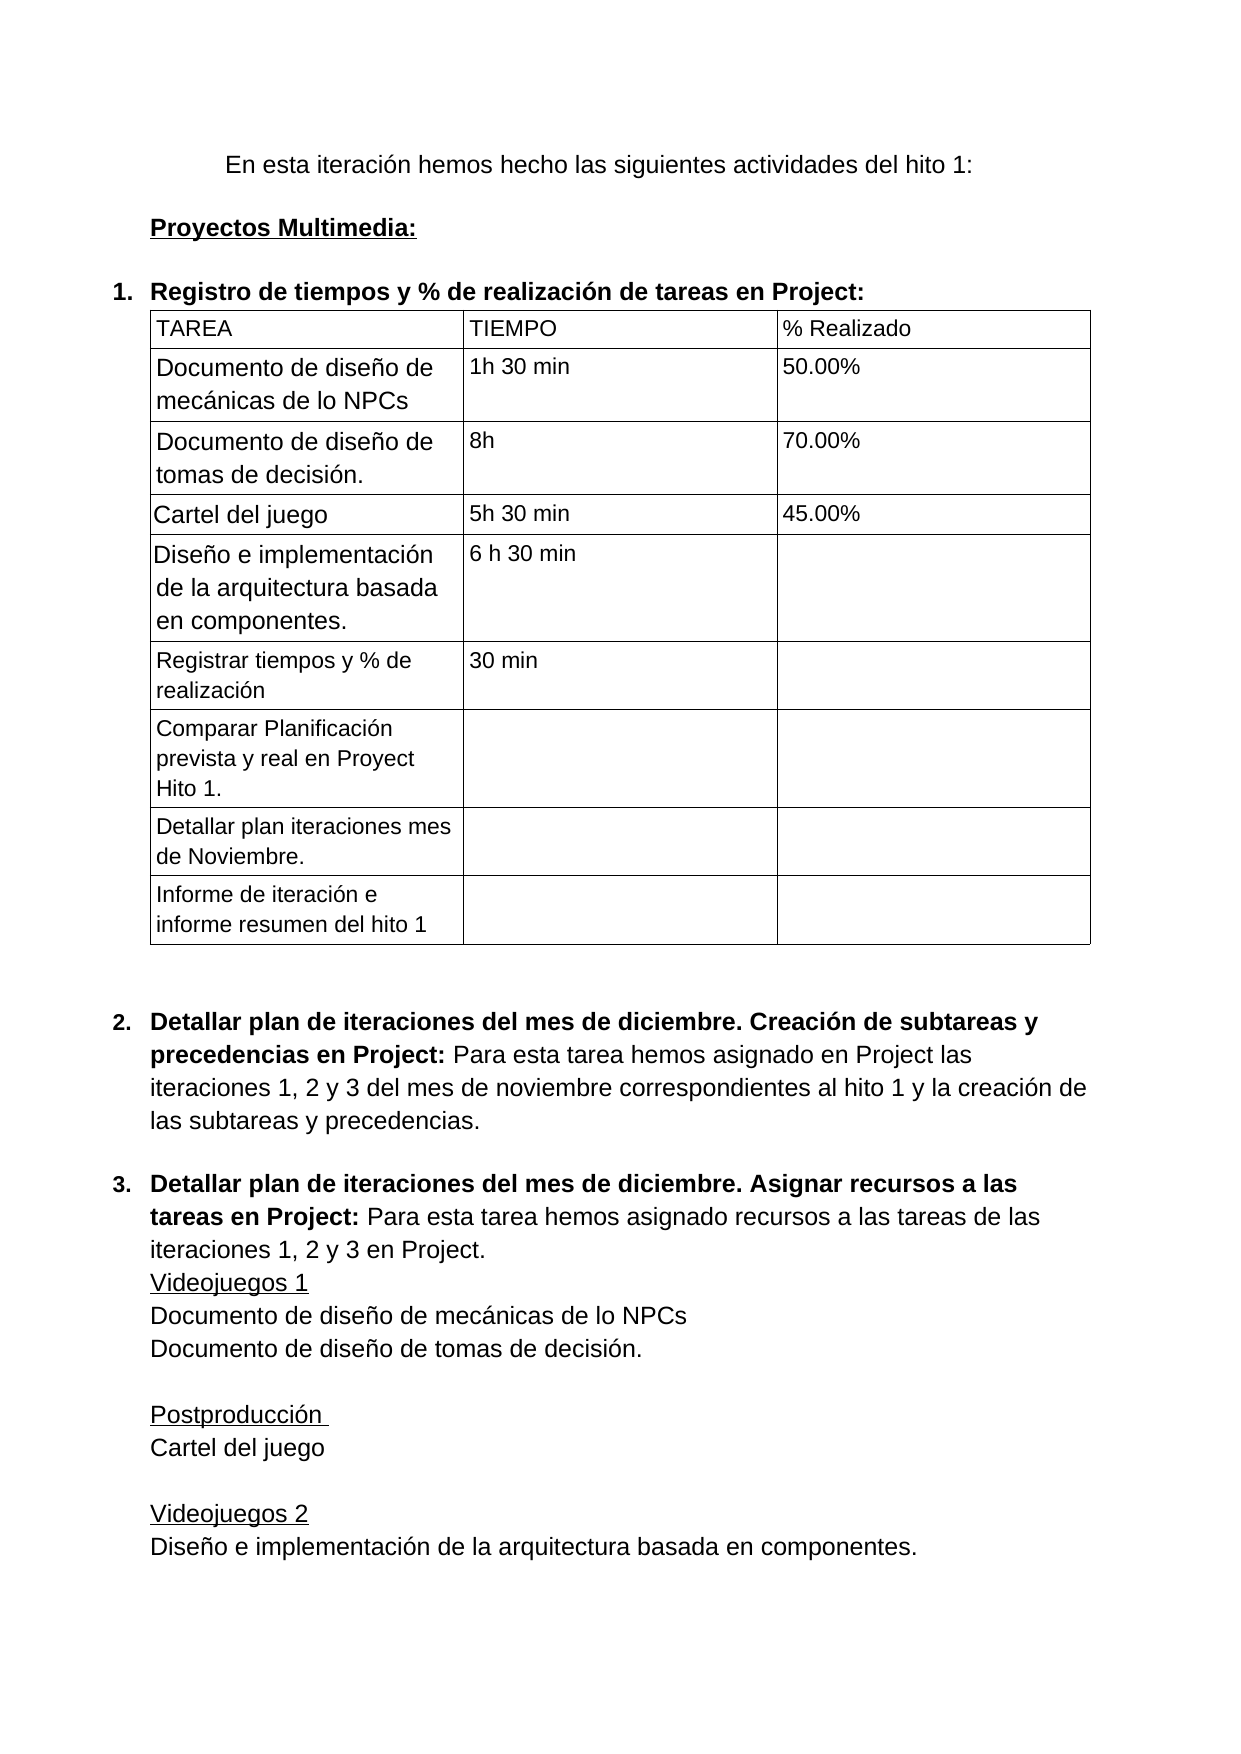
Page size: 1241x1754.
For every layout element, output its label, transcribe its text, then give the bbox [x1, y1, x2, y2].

table_cell Detallar plan iteraciones mes de Noviembre. [151, 808, 463, 875]
list Detallar plan de iteraciones del mes de diciembre. Creación de subtareas y precedencias en Project: Para esta tarea hemos asignado en Project las iteraciones 1, 2 y 3 del mes de noviembre correspondientes al hito 1 y la creación de las subtareas y precedencias. [112, 1007, 1090, 1134]
table_cell 6 h 30 min [464, 535, 777, 641]
table_cell [778, 808, 1090, 875]
table_cell 8h [464, 422, 777, 494]
list Detallar plan de iteraciones del mes de diciembre. Asignar recursos a las tareas en Project: Para esta tarea hemos asignado recursos a las tareas de las iteraciones 1, 2 y 3 en Project. [112, 1169, 1090, 1264]
table_cell [464, 710, 777, 807]
table_cell 5h 30 min [464, 495, 777, 534]
text Proyectos Multimedia: [150, 213, 1090, 242]
table_cell Comparar Planificación prevista y real en Proyect Hito 1. [151, 710, 463, 807]
table_cell 50,00% [778, 349, 1090, 421]
table_cell Informe de iteración e informe resumen del hito 1 [151, 876, 463, 943]
table_cell 1h 30 min [464, 349, 777, 421]
table_cell Registrar tiempos y % de realización [151, 642, 463, 709]
text Diseño e implementación de la arquitectura basada en componentes. [112, 1532, 1090, 1561]
table_cell Documento de diseño de tomas de decisión. [151, 422, 463, 494]
table_cell [778, 642, 1090, 709]
text Videojuegos 2 [112, 1499, 1090, 1528]
table_cell [464, 808, 777, 875]
text Cartel del juego [112, 1433, 1090, 1462]
list Documento de diseño de tomas de decisión. [112, 1334, 1090, 1363]
table_header TIEMPO [464, 311, 777, 347]
table_cell [778, 535, 1090, 641]
text Postproducción [112, 1400, 1090, 1429]
table_cell [778, 710, 1090, 807]
table_cell 45,00% [778, 495, 1090, 534]
table_cell [464, 876, 777, 943]
table_cell Documento de diseño de mecánicas de lo NPCs [151, 349, 463, 421]
table_cell 30 min [464, 642, 777, 709]
table_header % Realizado [778, 311, 1090, 347]
list Videojuegos 1 [112, 1268, 1090, 1297]
table_cell 70,00% [778, 422, 1090, 494]
table_cell [778, 876, 1090, 943]
list Registro de tiempos y % de realización de tareas en Project: [112, 276, 1090, 305]
list Documento de diseño de mecánicas de lo NPCs [112, 1301, 1090, 1330]
table_cell Diseño e implementación de la arquitectura basada en componentes. [151, 535, 463, 641]
table_cell Cartel del juego [151, 495, 463, 534]
table_header TAREA [151, 311, 463, 347]
text En esta iteración hemos hecho las siguientes actividades del hito 1: [150, 150, 1090, 179]
